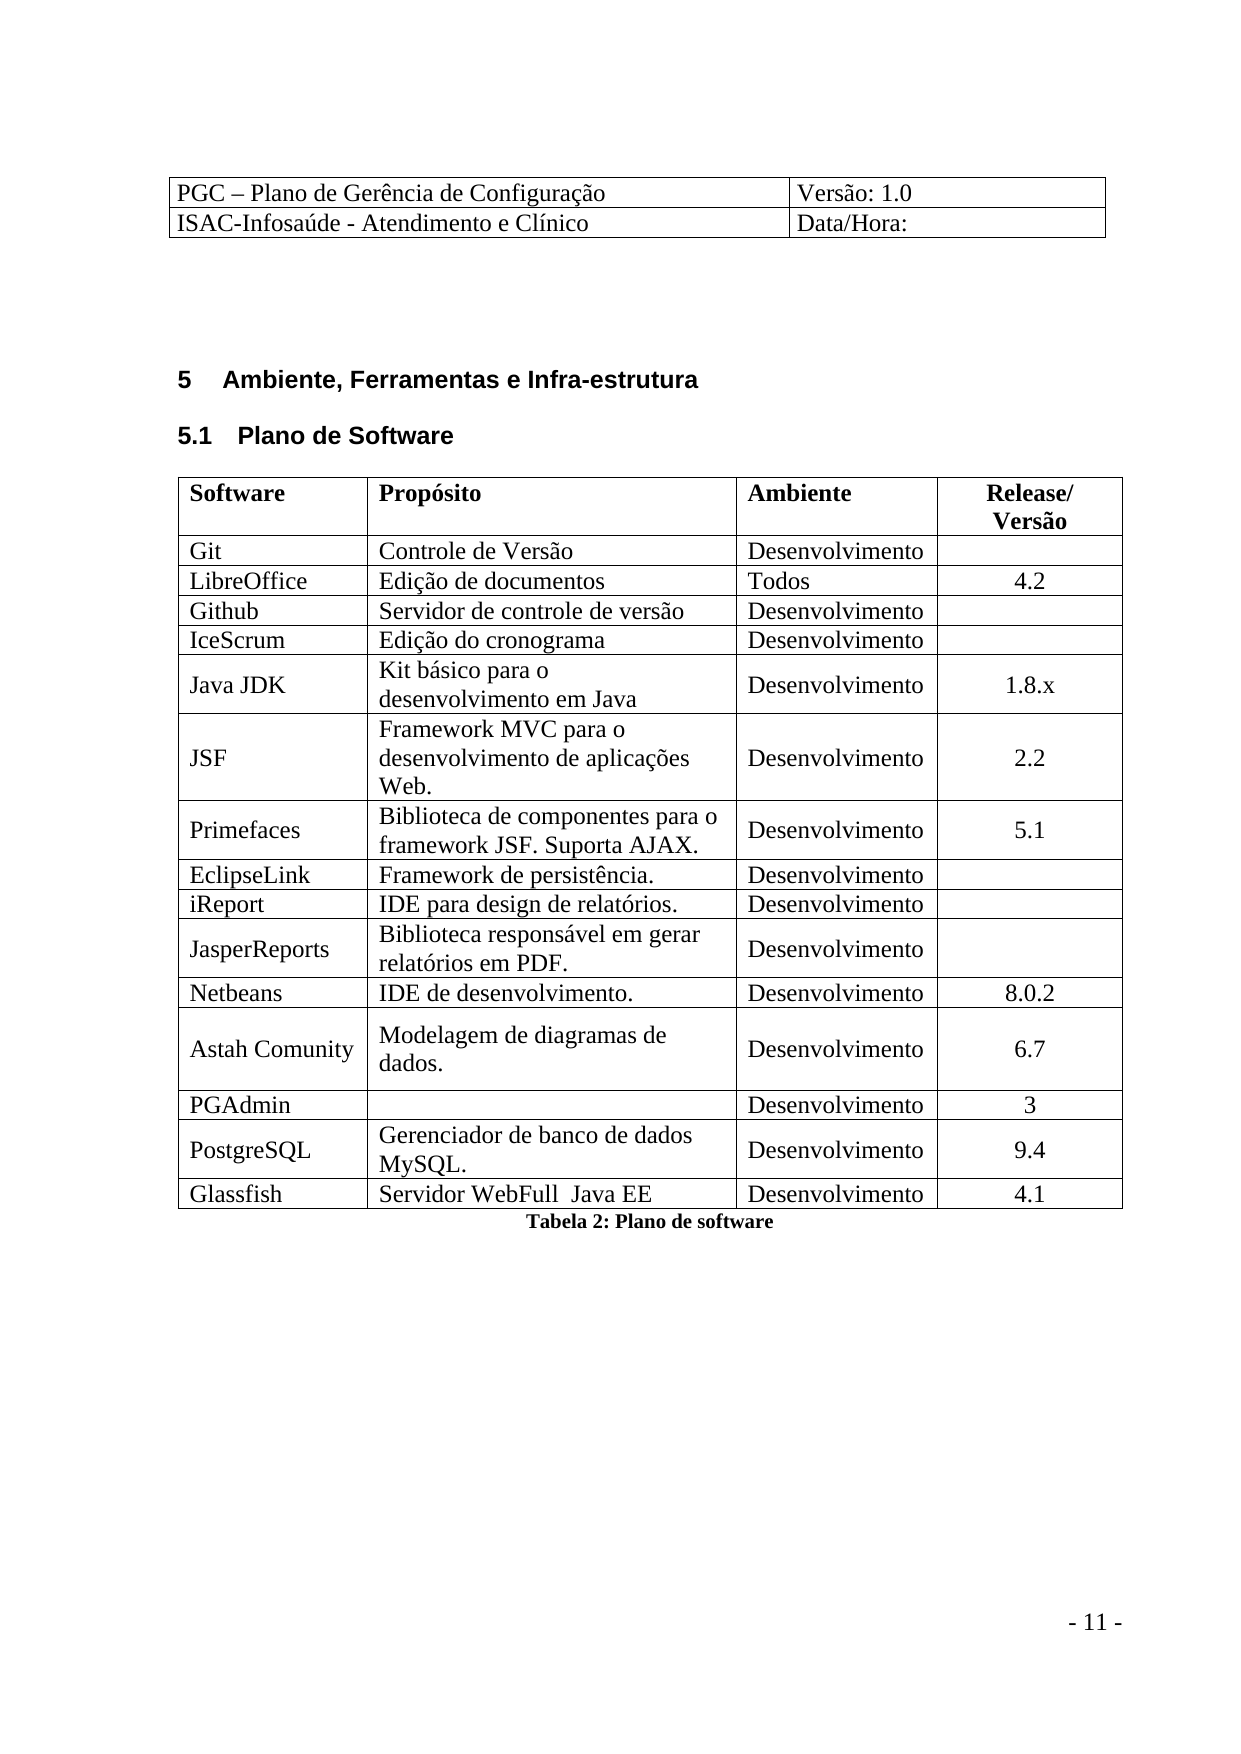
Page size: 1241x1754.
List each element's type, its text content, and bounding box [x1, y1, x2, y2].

table_cell PGAdmin [179, 1091, 367, 1119]
text Tabela 2: Plano de software [177, 1209, 1122, 1233]
table_cell LibreOffice [179, 566, 367, 595]
table_cell Netbeans [179, 978, 367, 1007]
table_cell 4.1 [938, 1179, 1122, 1208]
table_cell [938, 536, 1122, 565]
table_cell [938, 860, 1122, 888]
table_cell Gerenciador de banco de dados MySQL. [368, 1120, 736, 1178]
table_cell Primefaces [179, 801, 367, 859]
table_cell Desenvolvimento [737, 1179, 937, 1208]
table_header Ambiente [737, 478, 937, 535]
table_cell [938, 596, 1122, 624]
table_cell Desenvolvimento [737, 596, 937, 624]
table_cell 8.0.2 [938, 978, 1122, 1007]
table_cell [368, 1091, 736, 1119]
table_cell Desenvolvimento [737, 919, 937, 977]
table_cell Desenvolvimento [737, 978, 937, 1007]
table_cell IceScrum [179, 626, 367, 654]
table_cell Desenvolvimento [737, 536, 937, 565]
table_cell Biblioteca de componentes para o framework JSF. Suporta AJAX. [368, 801, 736, 859]
table_cell Servidor WebFull Java EE [368, 1179, 736, 1208]
table_cell Controle de Versão [368, 536, 736, 565]
table_cell Desenvolvimento [737, 801, 937, 859]
table_cell IDE para design de relatórios. [368, 890, 736, 918]
table_cell PostgreSQL [179, 1120, 367, 1178]
table_cell Desenvolvimento [737, 1008, 937, 1089]
table_cell 4.2 [938, 566, 1122, 595]
table_cell 6.7 [938, 1008, 1122, 1089]
table_cell Kit básico para o desenvolvimento em Java [368, 655, 736, 713]
table_header Release/Versão [938, 478, 1122, 535]
table_cell iReport [179, 890, 367, 918]
table_cell 9.4 [938, 1120, 1122, 1178]
table_cell 5.1 [938, 801, 1122, 859]
table_cell IDE de desenvolvimento. [368, 978, 736, 1007]
table_cell [938, 890, 1122, 918]
table_cell Modelagem de diagramas de dados. [368, 1008, 736, 1089]
table_cell Desenvolvimento [737, 714, 937, 800]
table_cell Git [179, 536, 367, 565]
table_cell EclipseLink [179, 860, 367, 888]
table_cell [938, 919, 1122, 977]
table_cell Desenvolvimento [737, 626, 937, 654]
table_cell Framework MVC para o desenvolvimento de aplicações Web. [368, 714, 736, 800]
table_cell Biblioteca responsável em gerar relatórios em PDF. [368, 919, 736, 977]
table_header Software [179, 478, 367, 535]
subtitle Ambiente, Ferramentas e Infra-estrutura [177, 365, 1122, 394]
subtitle Plano de Software [177, 421, 1122, 450]
table_cell Desenvolvimento [737, 1120, 937, 1178]
table_cell Github [179, 596, 367, 624]
table_cell [938, 626, 1122, 654]
table_cell Desenvolvimento [737, 655, 937, 713]
table_cell 1.8.x [938, 655, 1122, 713]
table_cell Todos [737, 566, 937, 595]
table_cell 3 [938, 1091, 1122, 1119]
table_header Propósito [368, 478, 736, 535]
table_cell Desenvolvimento [737, 860, 937, 888]
table_cell 2.2 [938, 714, 1122, 800]
table_cell Astah Comunity [179, 1008, 367, 1089]
table_cell JasperReports [179, 919, 367, 977]
table_cell Edição do cronograma [368, 626, 736, 654]
table_cell Glassfish [179, 1179, 367, 1208]
table_cell Java JDK [179, 655, 367, 713]
table_cell Desenvolvimento [737, 890, 937, 918]
table_cell Framework de persistência. [368, 860, 736, 888]
table_cell Edição de documentos [368, 566, 736, 595]
table_cell JSF [179, 714, 367, 800]
table_cell Desenvolvimento [737, 1091, 937, 1119]
table_cell Servidor de controle de versão [368, 596, 736, 624]
